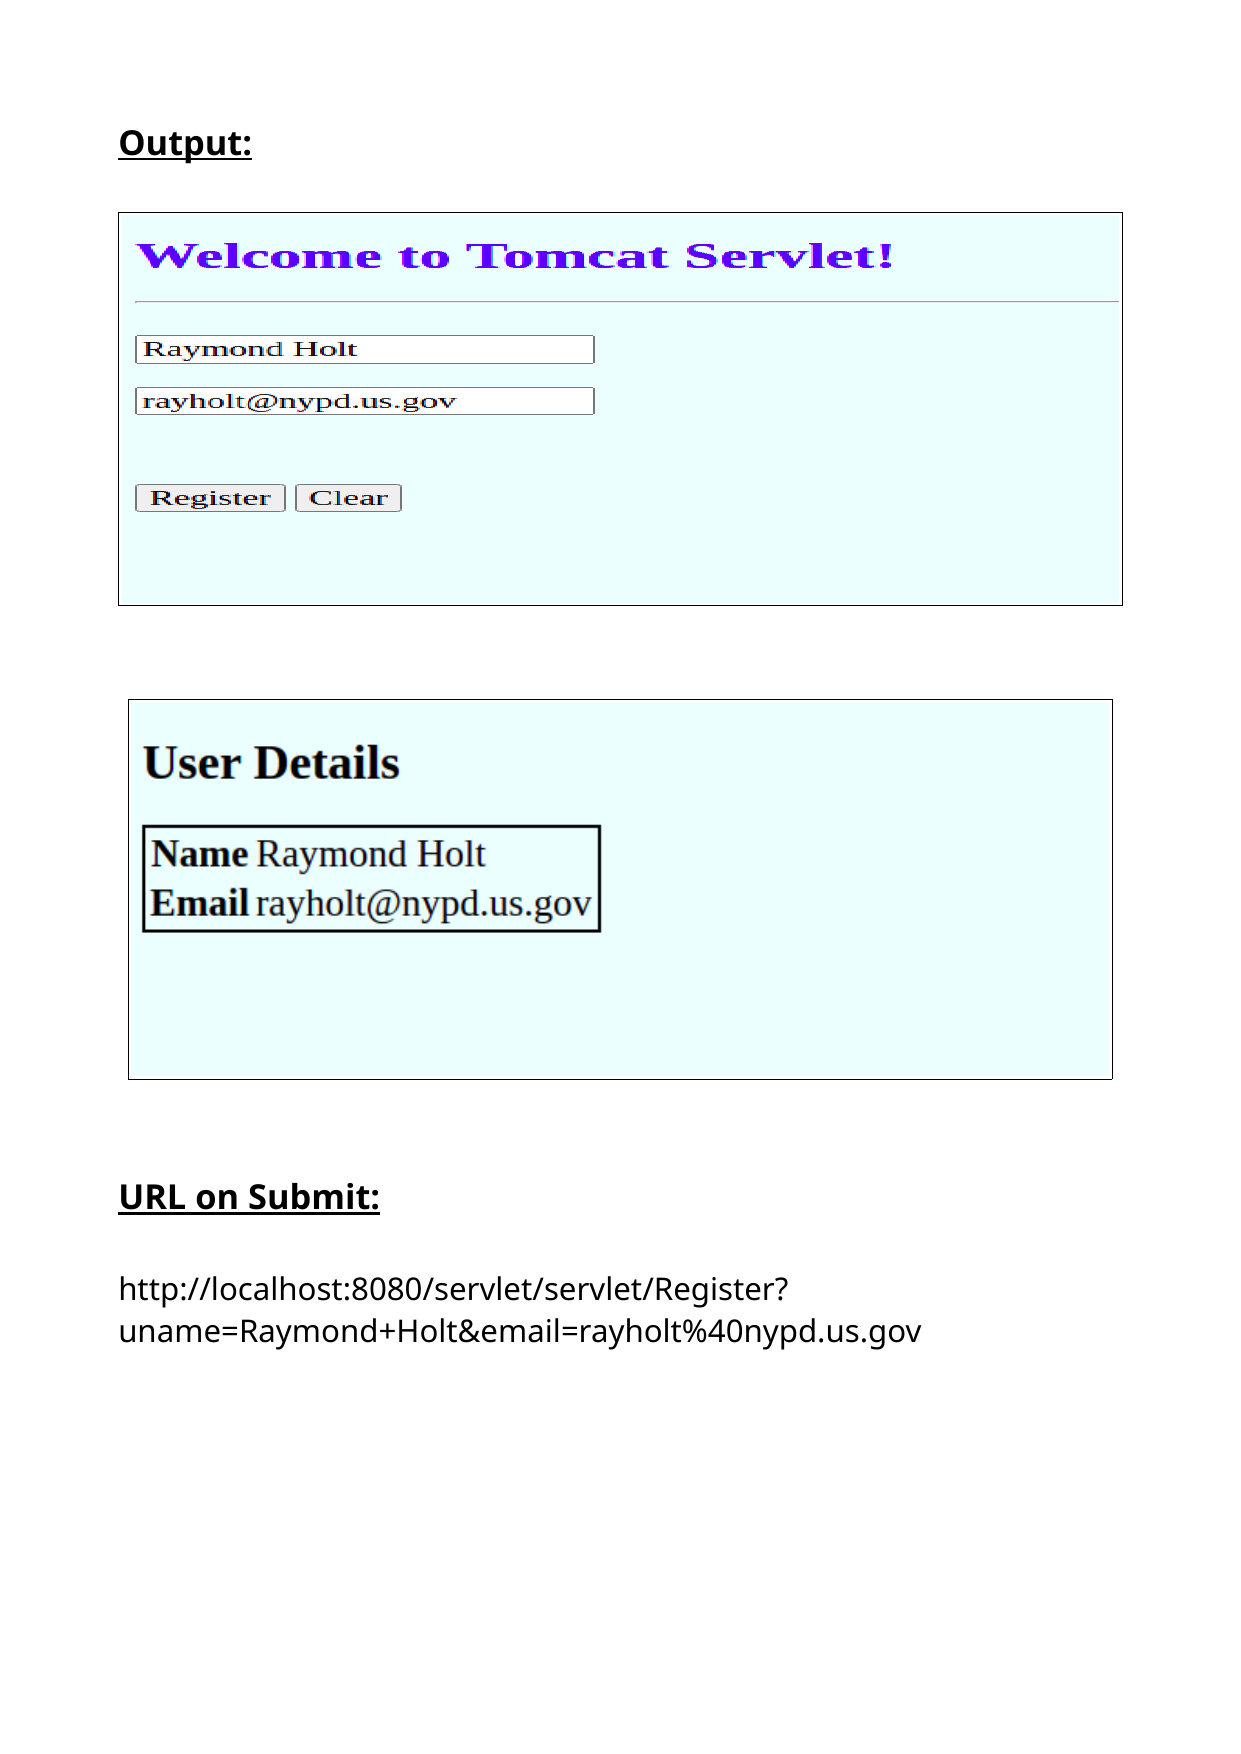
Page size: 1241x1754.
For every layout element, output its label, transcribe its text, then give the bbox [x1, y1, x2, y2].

picture [131, 702, 1110, 1076]
text http://localhost:8080/servlet/servlet/Register?uname=Raymond+Holt&email=rayholt%40nypd.us.gov [118, 1266, 1122, 1352]
text Output: [118, 118, 1122, 165]
picture [121, 215, 1119, 603]
text URL on Submit: [118, 1173, 1122, 1219]
